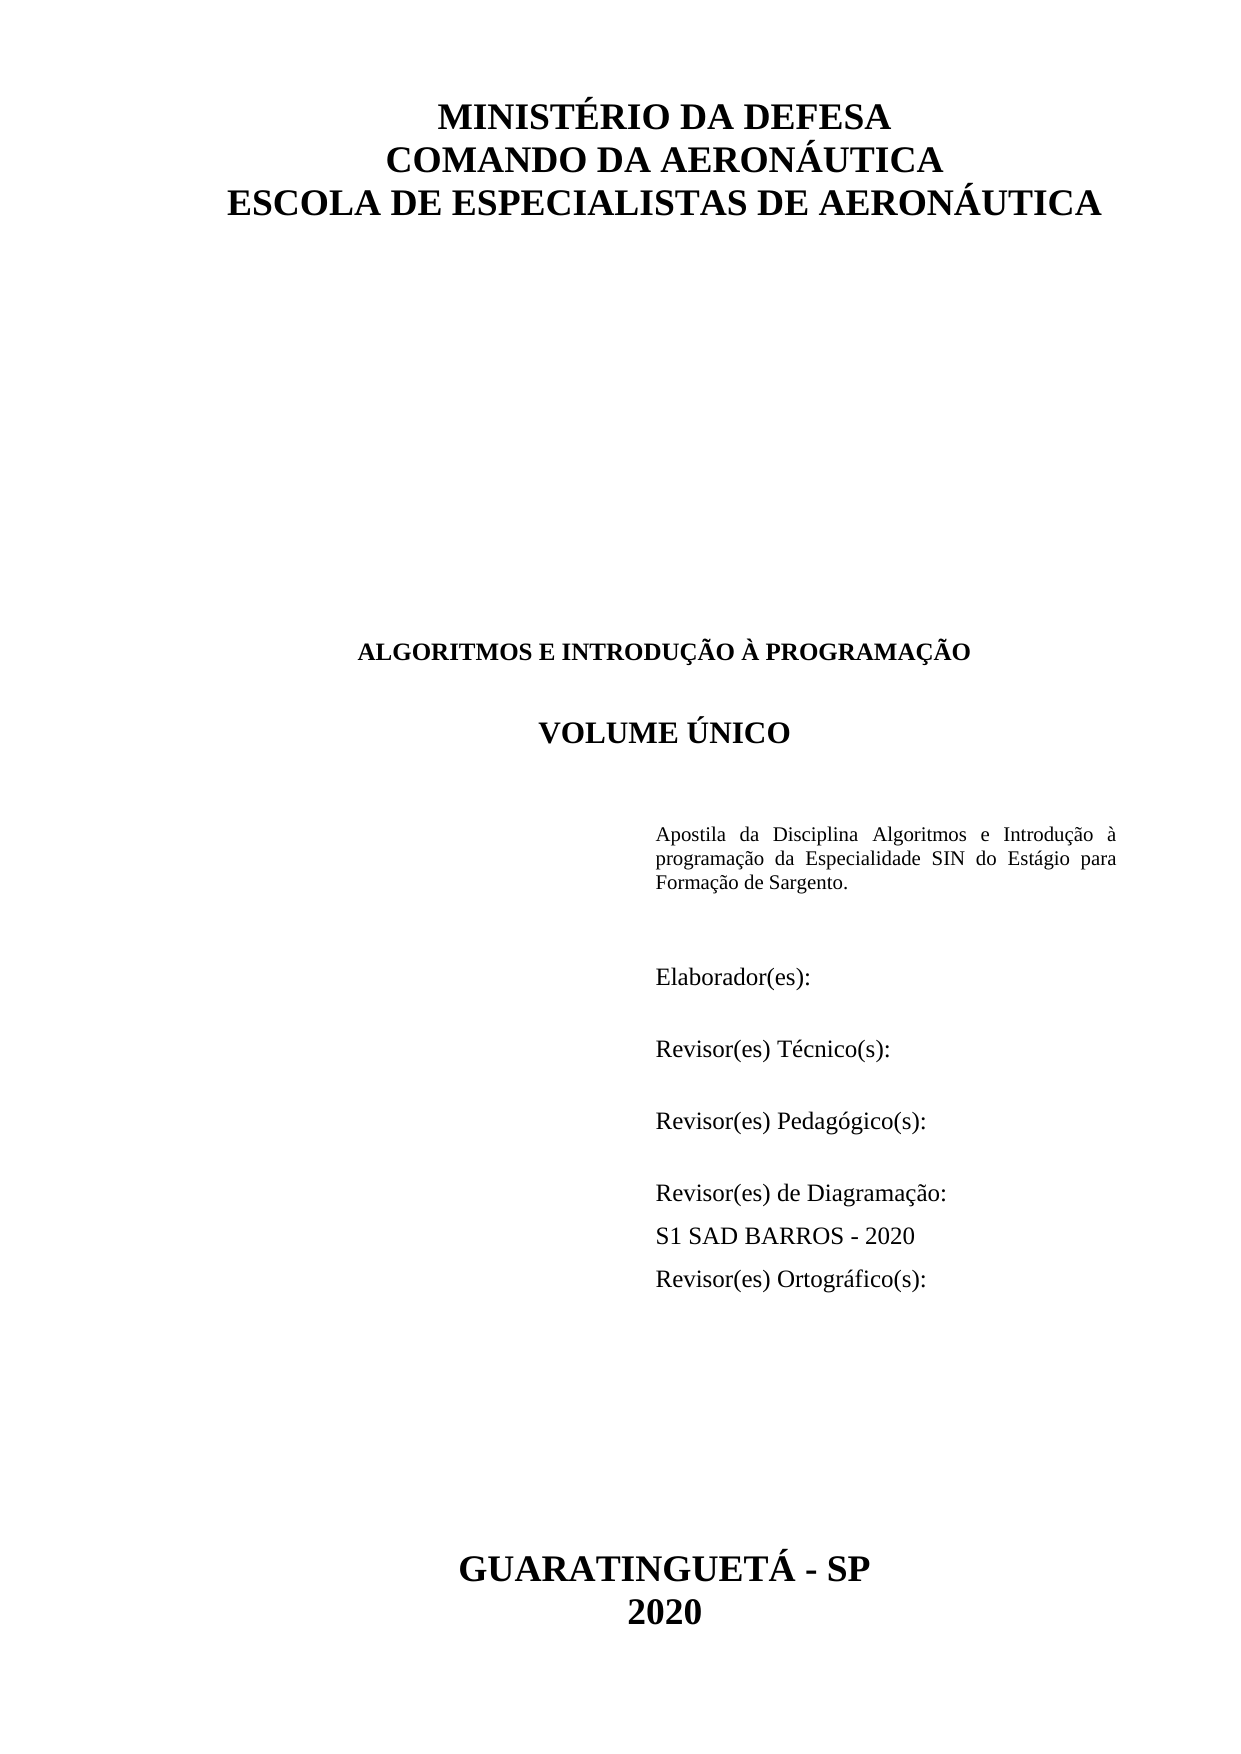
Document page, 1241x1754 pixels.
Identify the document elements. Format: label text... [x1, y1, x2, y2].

table_cell Apostila da Disciplina Algoritmos e Introdução à programação da Especialidade SIN do Estágio para Formação de Sargento. [177, 757, 1152, 956]
table_cell ALGORITMOS E INTRODUÇÃO À PROGRAMAÇÃO [177, 603, 1152, 709]
table_cell GUARATINGUETÁ - SP 2020 [177, 1540, 1152, 1646]
table_cell Elaborador(es): Revisor(es) Técnico(s): Revisor(es) Pedagógico(s): Revisor(es) de Diagramação: S1 SAD BARROS - 2020 Revisor(es) Ortográfico(s): [177, 956, 1152, 1540]
table_cell [177, 235, 1152, 603]
table_cell VOLUME ÚNICO [177, 709, 1152, 757]
table_header MINISTÉRIO DA DEFESA COMANDO DA AERONÁUTICA ESCOLA DE ESPECIALISTAS DE AERONÁUTICA [177, 89, 1152, 235]
